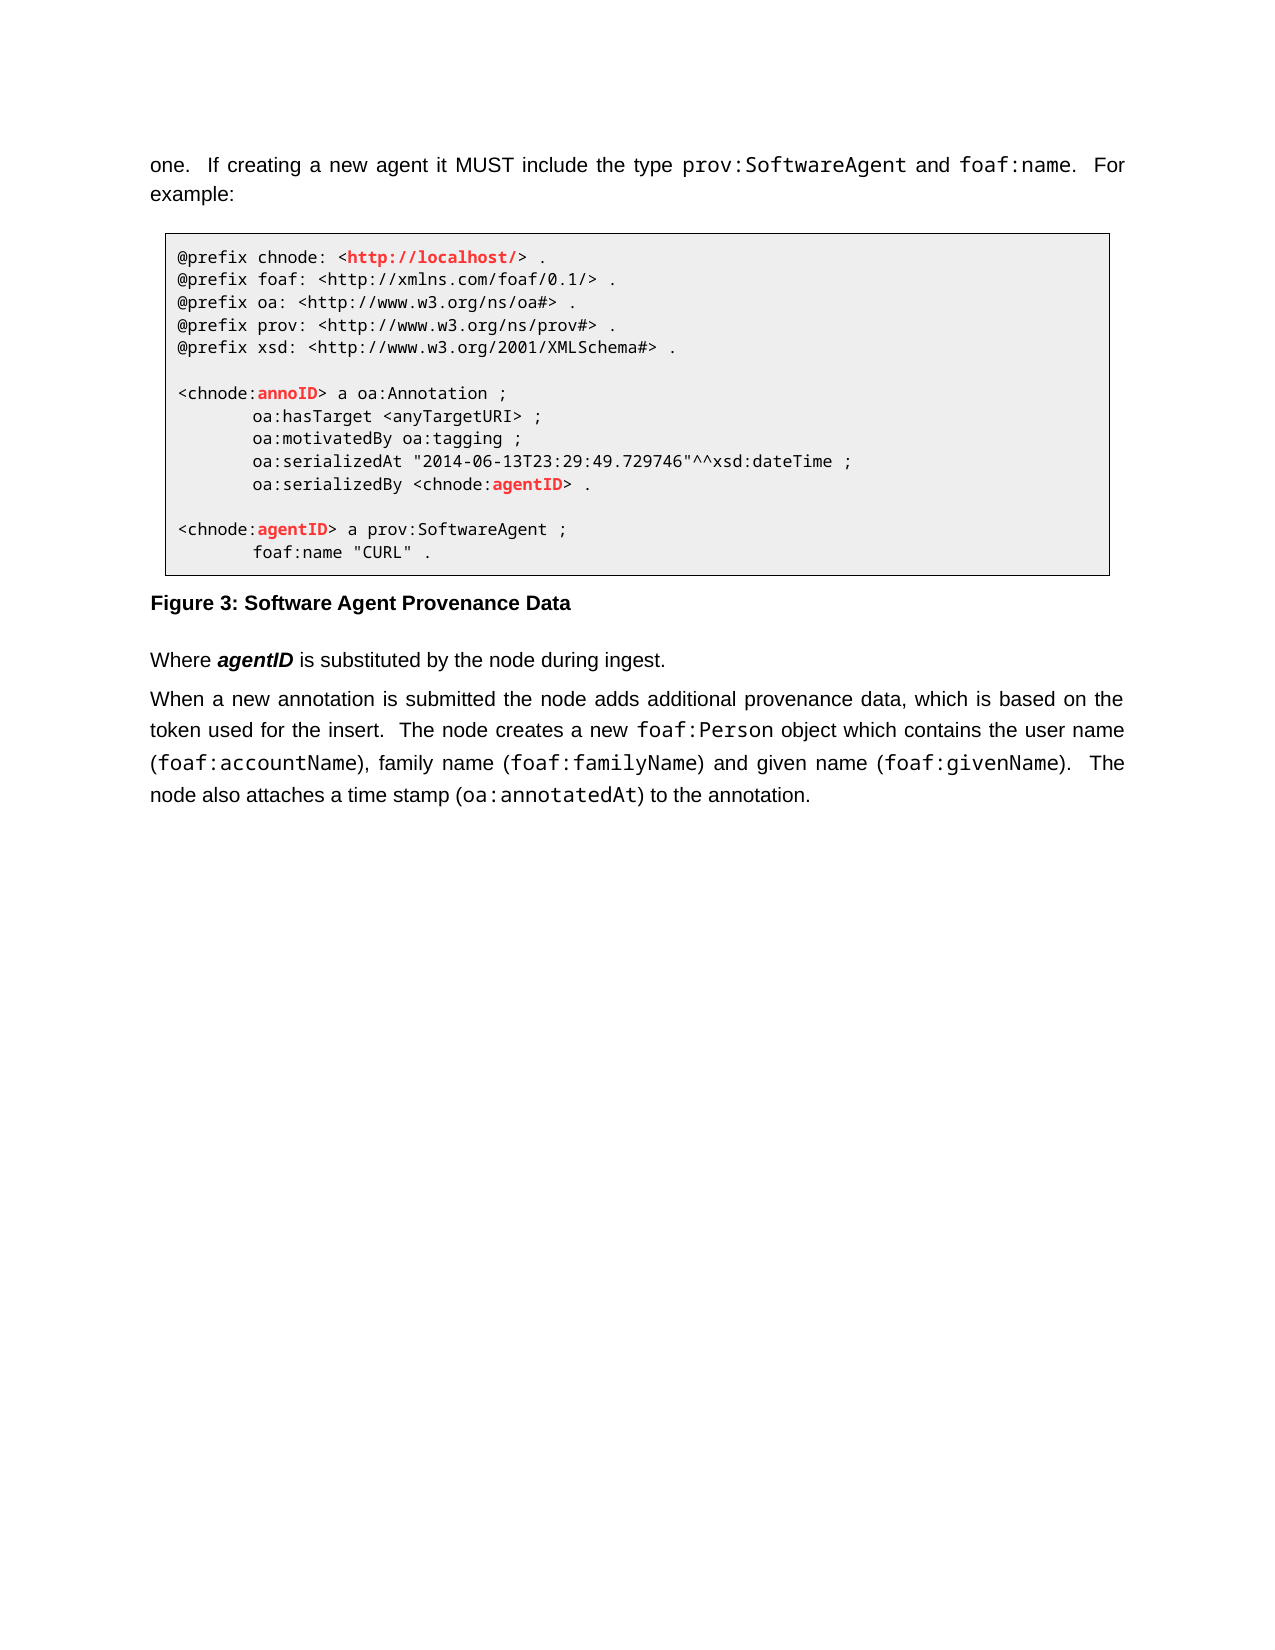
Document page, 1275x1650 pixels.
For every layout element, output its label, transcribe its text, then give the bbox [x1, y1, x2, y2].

text @prefix chnode: <http://localhost/> . [177, 245, 1098, 268]
text <chnode:agentID> a prov:SoftwareAgent ; [177, 518, 1098, 541]
text oa:motivatedBy oa:tagging ; [177, 427, 1098, 450]
text foaf:name "CURL" . [177, 541, 1098, 563]
text @prefix prov: <http://www.w3.org/ns/prov#> . [177, 313, 1098, 336]
text <chnode:annoID> a oa:Annotation ; [177, 382, 1098, 404]
text one. If creating a new agent it MUST include the type prov:SoftwareAgent and foaf:name. For example: [150, 150, 1125, 206]
text oa:serializedBy <chnode:agentID> . [177, 472, 1098, 495]
text @prefix xsd: <http://www.w3.org/2001/XMLSchema#> . [177, 336, 1098, 359]
text oa:hasTarget <anyTargetURI> ; [177, 404, 1098, 427]
text Where agentID is substituted by the node during ingest. [150, 615, 1125, 672]
text Figure 3: Software Agent Provenance Data [150, 246, 1125, 615]
text When a new annotation is submitted the node adds additional provenance data, which is based on the token used for the insert. The node creates a new foaf:Person object which contains the user name (foaf:accountName), family name (foaf:familyName) and given name (foaf:givenName). The node also attaches a time stamp (oa:annotatedAt) to the annotation. [150, 687, 1125, 809]
text @prefix foaf: <http://xmlns.com/foaf/0.1/> . [177, 268, 1098, 291]
text [150, 221, 1125, 246]
text @prefix oa: <http://www.w3.org/ns/oa#> . [177, 291, 1098, 313]
text oa:serializedAt "2014-06-13T23:29:49.729746"^^xsd:dateTime ; [177, 450, 1098, 472]
